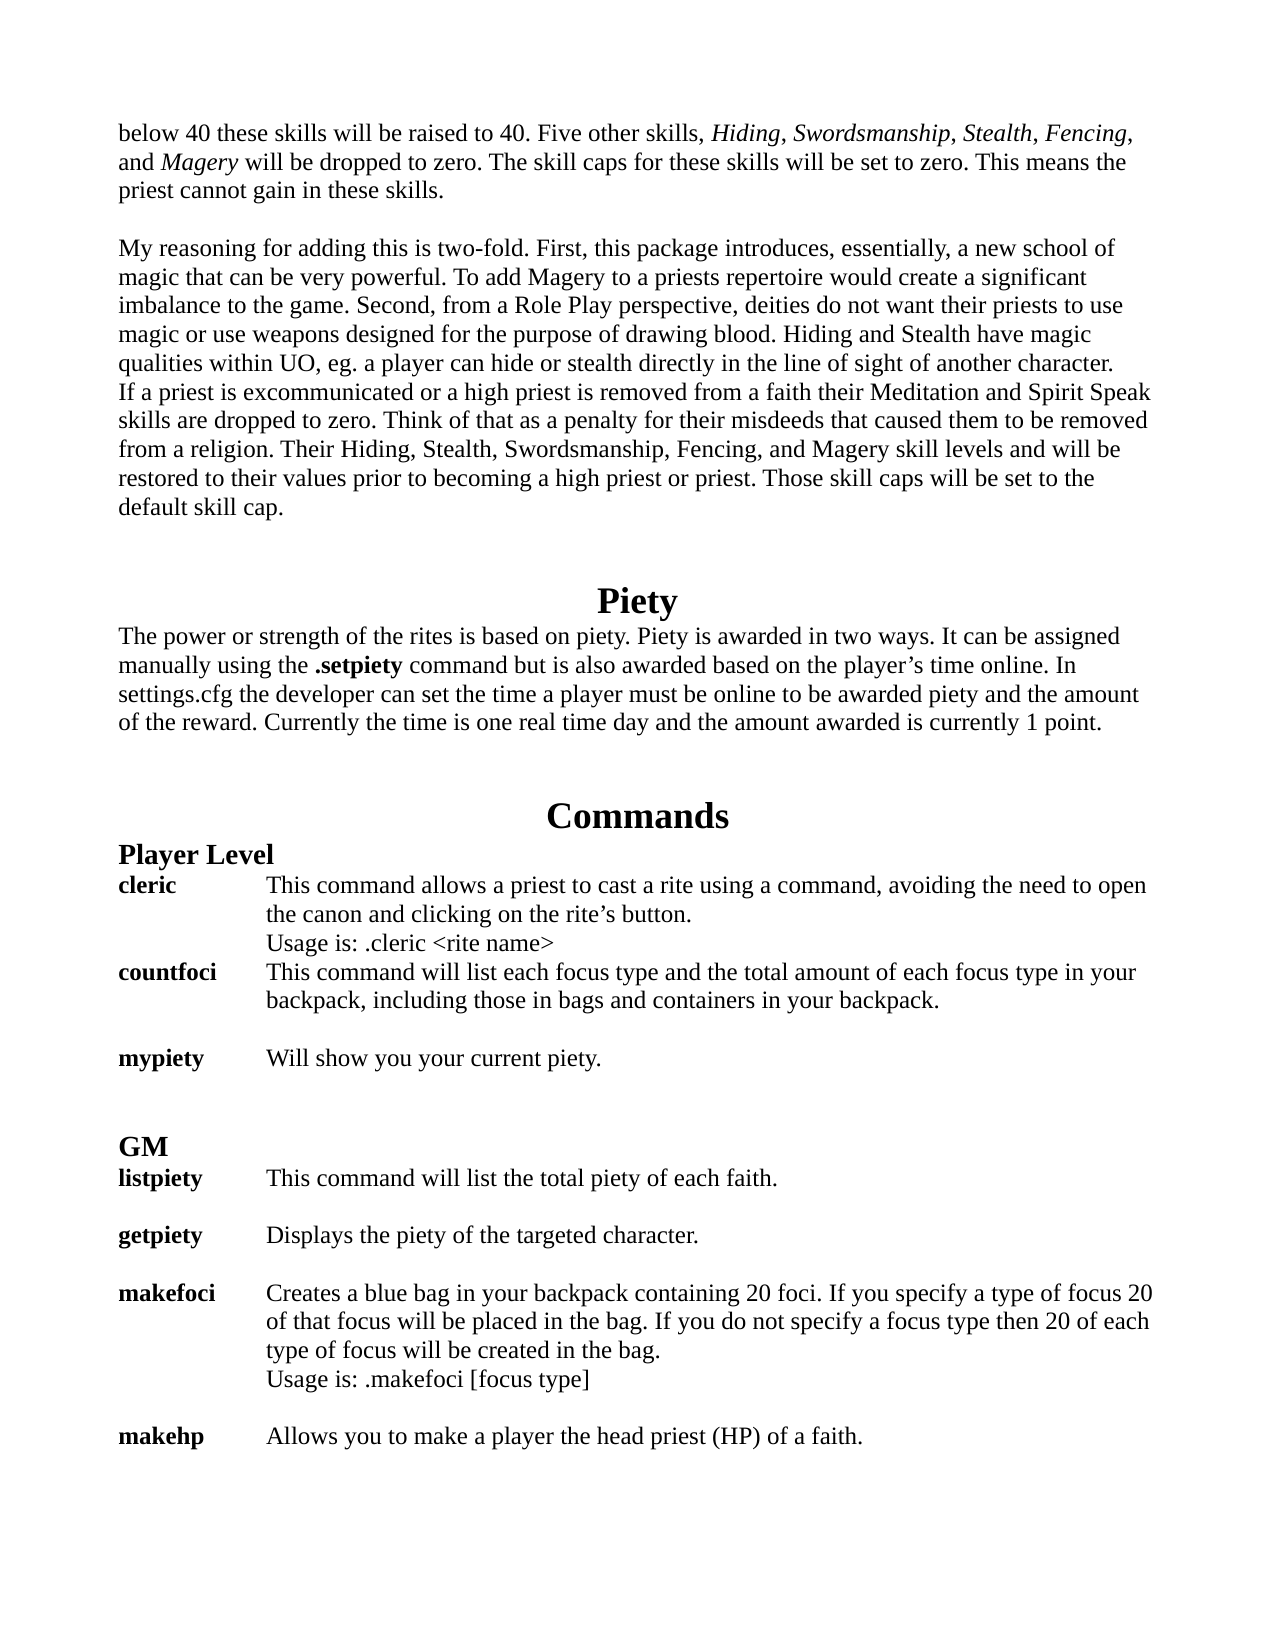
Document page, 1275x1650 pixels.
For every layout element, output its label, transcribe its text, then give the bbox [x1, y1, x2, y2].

text getpiety Displays the piety of the targeted character. [118, 1220, 1157, 1249]
text Commands [118, 794, 1157, 837]
text backpack, including those in bags and containers in your backpack. [118, 985, 1157, 1014]
text below 40 these skills will be raised to 40. Five other skills, Hiding, Swordsmanship, Stealth, Fencing, and Magery will be dropped to zero. The skill caps for these skills will be set to zero. This means the priest cannot gain in these skills. [118, 118, 1157, 204]
text listpiety This command will list the total piety of each faith. [118, 1163, 1157, 1191]
text countfoci This command will list each focus type and the total amount of each focus type in your [118, 957, 1157, 985]
text the canon and clicking on the rite’s button. [118, 899, 1157, 928]
text Usage is: .cleric <rite name> [118, 928, 1157, 957]
text GM [118, 1129, 1157, 1163]
text The power or strength of the rites is based on piety. Piety is awarded in two ways. It can be assigned manually using the .setpiety command but is also awarded based on the player’s time online. In settings.cfg the developer can set the time a player must be online to be awarded piety and the amount of the reward. Currently the time is one real time day and the amount awarded is currently 1 point. [118, 621, 1157, 736]
text Usage is: .makefoci [focus type] [118, 1364, 1157, 1393]
text Player Level [118, 837, 1157, 870]
text Piety [118, 578, 1157, 621]
text makefoci Creates a blue bag in your backpack containing 20 foci. If you specify a type of focus 20 of that focus will be placed in the bag. If you do not specify a focus type then 20 of each type of focus will be created in the bag. [118, 1278, 1157, 1364]
text makehp Allows you to make a player the head priest (HP) of a faith. [118, 1421, 1157, 1450]
text If a priest is excommunicated or a high priest is removed from a faith their Meditation and Spirit Speak skills are dropped to zero. Think of that as a penalty for their misdeeds that caused them to be removed from a religion. Their Hiding, Stealth, Swordsmanship, Fencing, and Magery skill levels and will be restored to their values prior to becoming a high priest or priest. Those skill caps will be set to the default skill cap. [118, 377, 1157, 521]
text mypiety Will show you your current piety. [118, 1043, 1157, 1072]
text My reasoning for adding this is two-fold. First, this package introduces, essentially, a new school of magic that can be very powerful. To add Magery to a priests repertoire would create a significant imbalance to the game. Second, from a Role Play perspective, deities do not want their priests to use magic or use weapons designed for the purpose of drawing blood. Hiding and Stealth have magic qualities within UO, eg. a player can hide or stealth directly in the line of sight of another character. [118, 233, 1157, 377]
text cleric This command allows a priest to cast a rite using a command, avoiding the need to open [118, 870, 1157, 899]
